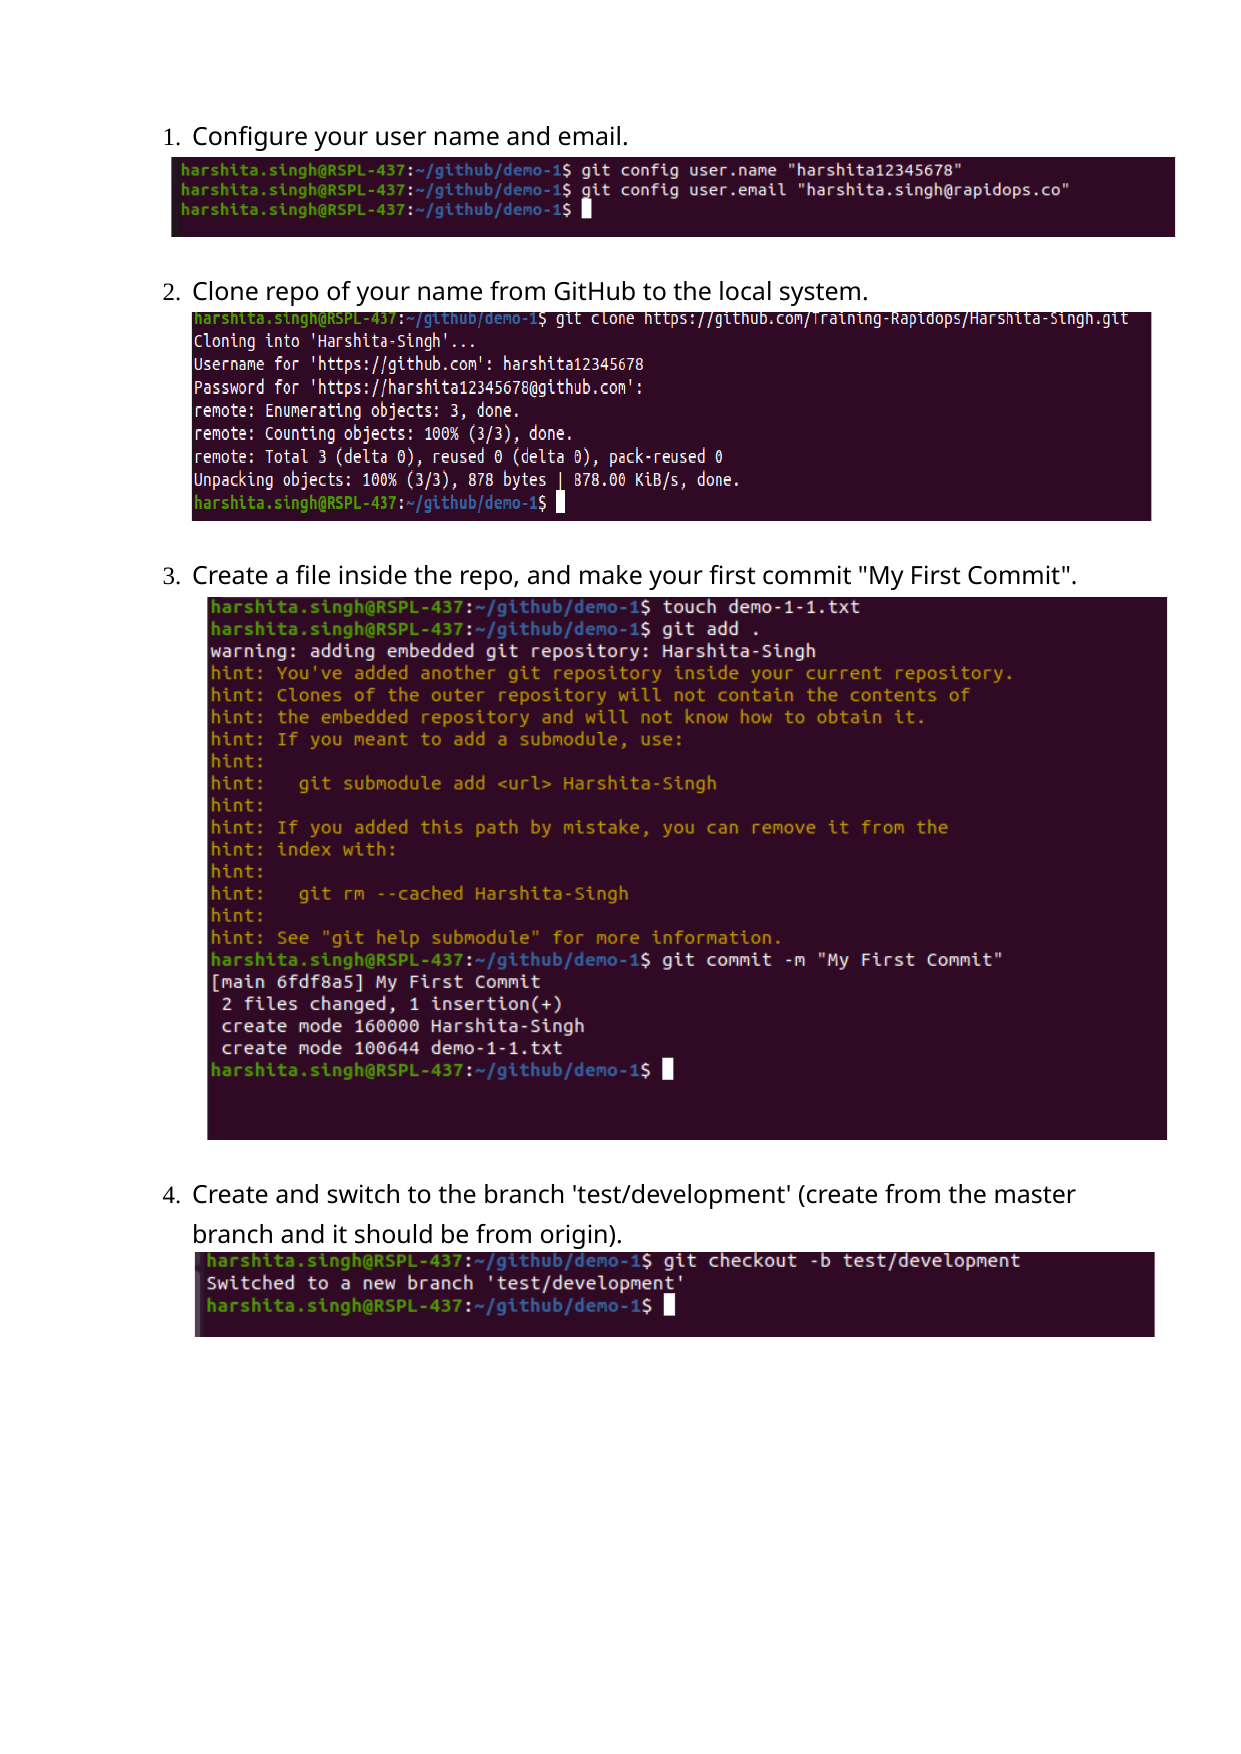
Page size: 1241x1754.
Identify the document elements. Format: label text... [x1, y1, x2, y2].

list Configure your user name and email. [162, 118, 1122, 152]
picture [194, 1252, 1155, 1337]
list Create and switch to the branch 'test/development' (create from the master branch and it should be from origin). [162, 1177, 1122, 1250]
picture [207, 597, 1168, 1140]
list Create a file inside the repo, and make your first commit "My First Commit". [162, 558, 1122, 592]
picture [171, 157, 1176, 237]
picture [191, 312, 1152, 521]
list Clone repo of your name from GitHub to the local system. [162, 274, 1122, 308]
